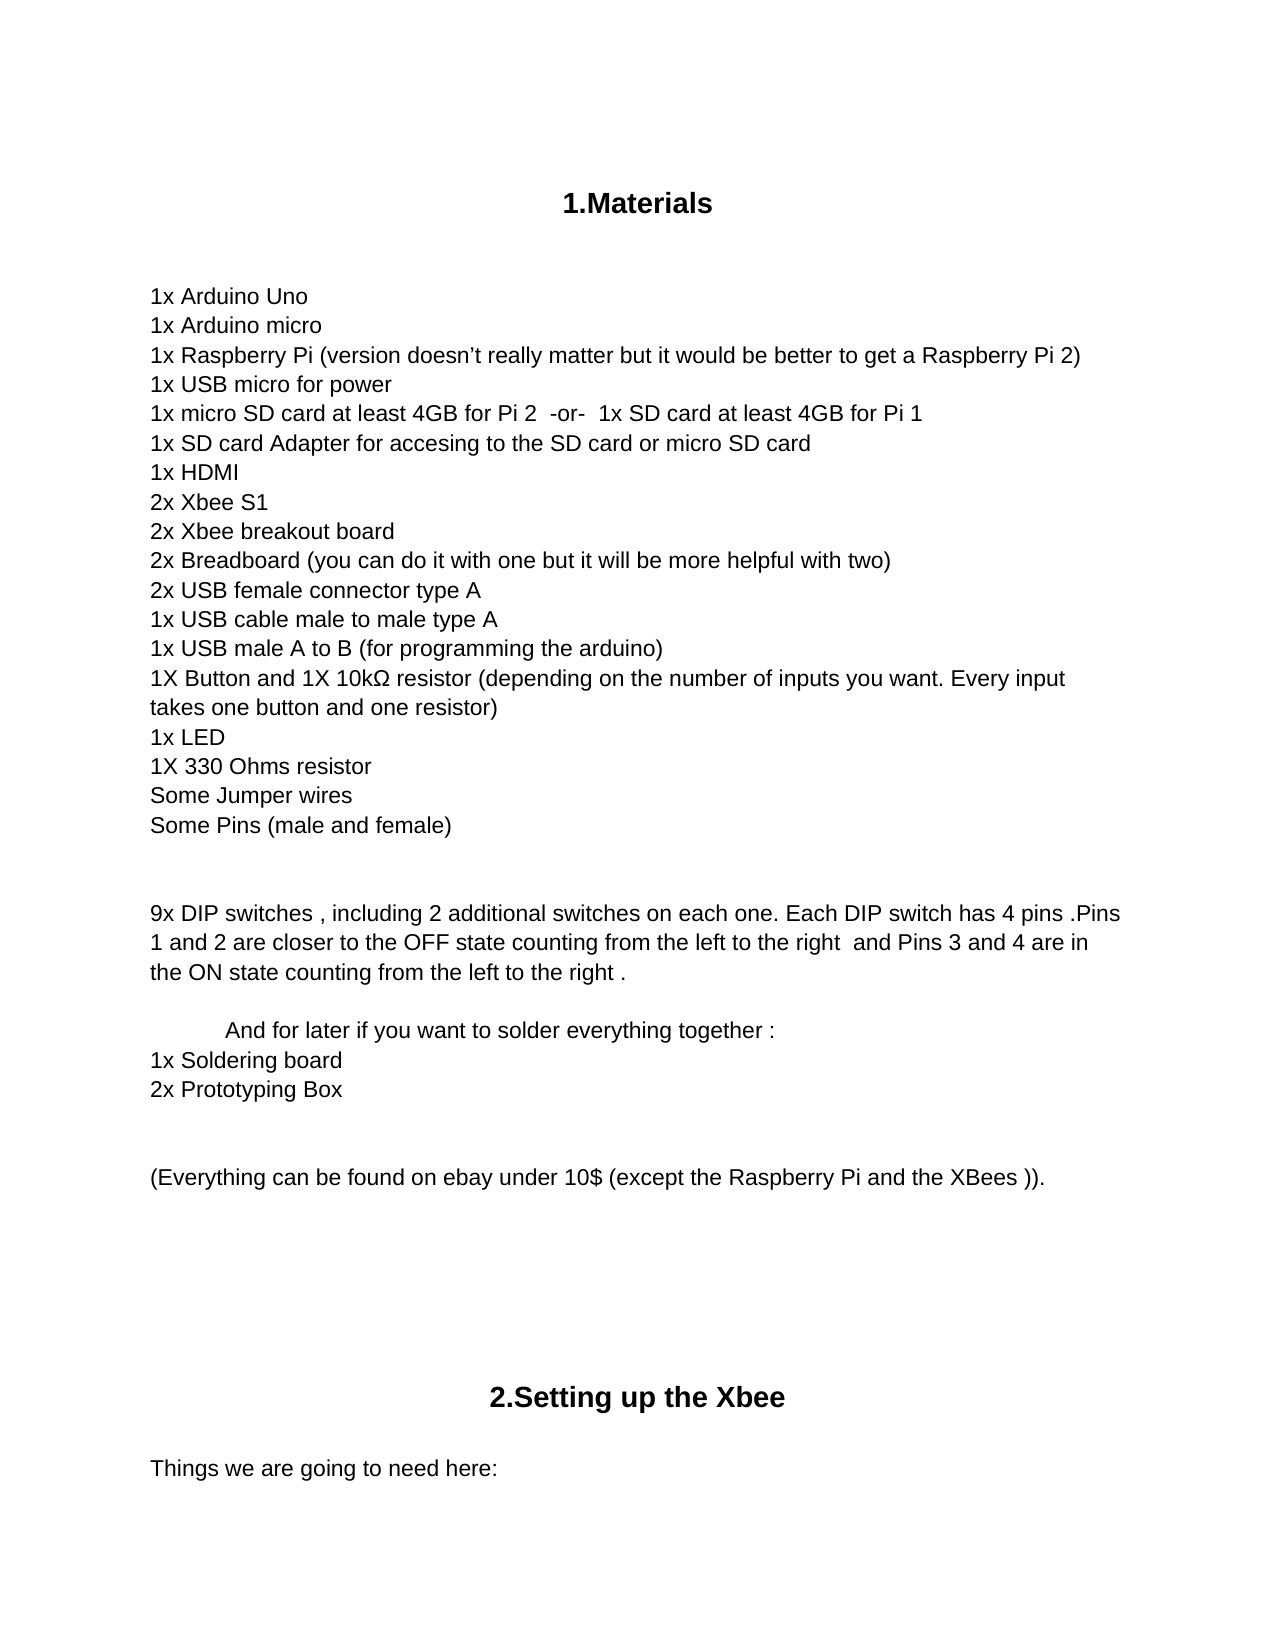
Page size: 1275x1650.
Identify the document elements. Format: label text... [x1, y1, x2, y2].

text 2x Xbee breakout board [150, 518, 1125, 544]
text 1x LED [150, 724, 1125, 750]
text 1x micro SD card at least 4GB for Pi 2 -or- 1x SD card at least 4GB for Pi 1 [150, 401, 1125, 427]
text 1x USB male A to B (for programming the arduino) [150, 636, 1125, 662]
text 2.Setting up the Xbee [150, 1381, 1125, 1414]
text 2x USB female connector type A [150, 577, 1125, 603]
text Some Jumper wires [150, 783, 1125, 808]
text And for later if you want to solder everything together : [150, 1018, 1125, 1043]
text 1x Raspberry Pi (version doesn’t really matter but it would be better to get a Raspberry Pi 2) [150, 342, 1125, 368]
text 2x Breadboard (you can do it with one but it will be more helpful with two) [150, 548, 1125, 573]
text 2x Prototyping Box [150, 1077, 1125, 1102]
text 9x DIP switches , including 2 additional switches on each one. Each DIP switch has 4 pins .Pins 1 and 2 are closer to the OFF state counting from the left to the right and Pins 3 and 4 are in the ON state counting from the left to the right . [150, 900, 1125, 985]
text 1x Arduino Uno [150, 283, 1125, 309]
text 1X Button and 1X 10kΩ resistor (depending on the number of inputs you want. Every input takes one button and one resistor) [150, 665, 1125, 720]
text 1x USB cable male to male type A [150, 607, 1125, 632]
text 1x Arduino micro [150, 313, 1125, 338]
text 1x HDMI [150, 460, 1125, 485]
text Things we are going to need here: [150, 1456, 1125, 1482]
text 1x USB micro for power [150, 372, 1125, 397]
text 1x Soldering board [150, 1047, 1125, 1073]
text (Everything can be found on ebay under 10$ (except the Raspberry Pi and the XBees )). [150, 1165, 1125, 1190]
text Some Pins (male and female) [150, 812, 1125, 838]
text 2x Xbee S1 [150, 489, 1125, 515]
text 1x SD card Adapter for accesing to the SD card or micro SD card [150, 430, 1125, 456]
text 1X 330 Ohms resistor [150, 753, 1125, 779]
text 1.Materials [150, 187, 1125, 220]
